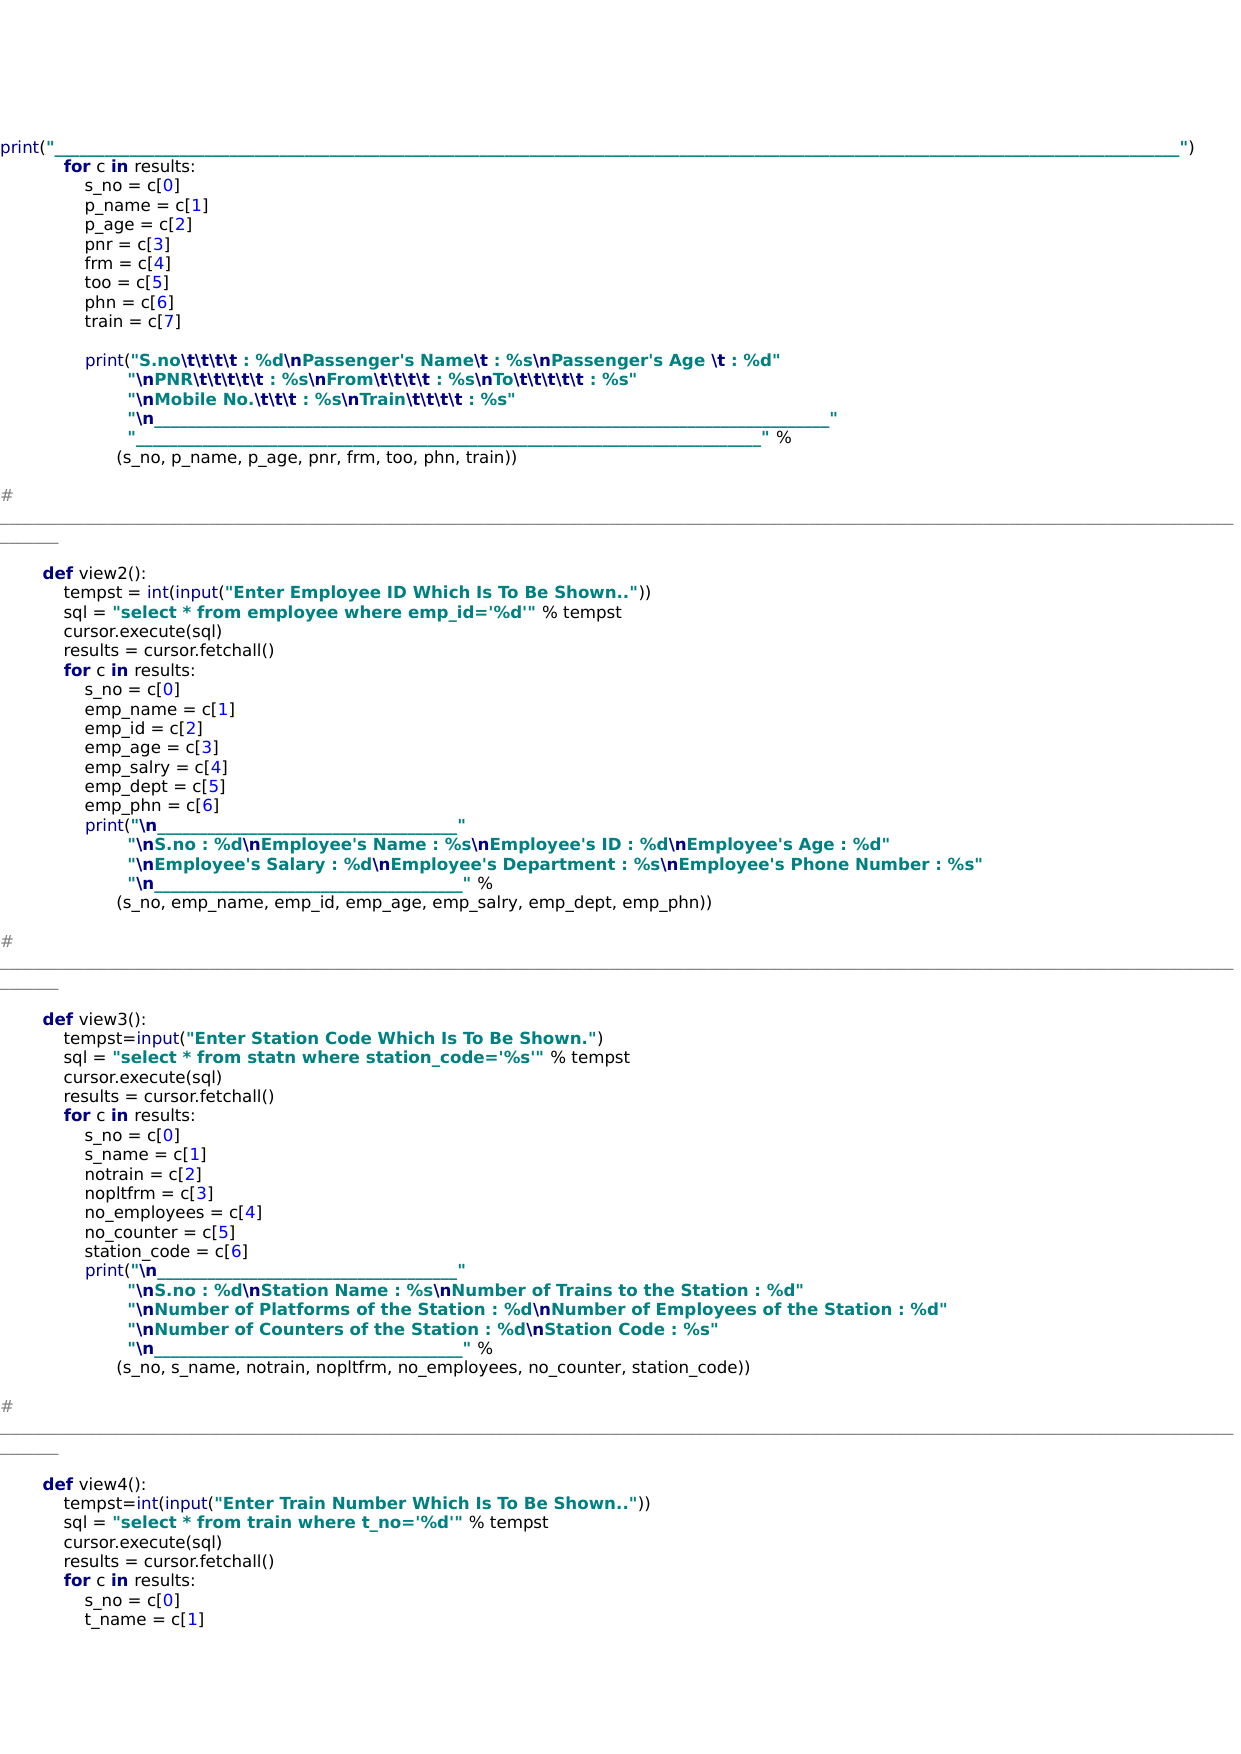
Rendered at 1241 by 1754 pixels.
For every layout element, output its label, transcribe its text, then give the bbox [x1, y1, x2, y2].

text print("_______________________________________________________________________________________________________________________________________") for c in results: s_no = c[0] p_name = c[1] p_age = c[2] pnr = c[3] frm = c[4] too = c[5] phn = c[6] train = c[7] print("S.no\t\t\t\t : %d\nPassenger's Name\t : %s\nPassenger's Age \t : %d" "\nPNR\t\t\t\t\t : %s\nFrom\t\t\t\t : %s\nTo\t\t\t\t\t : %s" "\nMobile No.\t\t\t : %s\nTrain\t\t\t\t : %s" "\n_________________________________________________________________________________" "___________________________________________________________________________" % (s_no, p_name, p_age, pnr, frm, too, phn, train)) # ___________________________________________________________________________________________________________________________________________________________ def view2(): tempst = int(input("Enter Employee ID Which Is To Be Shown..")) sql = "select * from employee where emp_id='%d'" % tempst cursor.execute(sql) results = cursor.fetchall() for c in results: s_no = c[0] emp_name = c[1] emp_id = c[2] emp_age = c[3] emp_salry = c[4] emp_dept = c[5] emp_phn = c[6] print("\n____________________________________" "\nS.no : %d\nEmployee's Name : %s\nEmployee's ID : %d\nEmployee's Age : %d" "\nEmployee's Salary : %d\nEmployee's Department : %s\nEmployee's Phone Number : %s" "\n_____________________________________" % (s_no, emp_name, emp_id, emp_age, emp_salry, emp_dept, emp_phn)) # ___________________________________________________________________________________________________________________________________________________________ def view3(): tempst=input("Enter Station Code Which Is To Be Shown.") sql = "select * from statn where station_code='%s'" % tempst cursor.execute(sql) results = cursor.fetchall() for c in results: s_no = c[0] s_name = c[1] notrain = c[2] nopltfrm = c[3] no_employees = c[4] no_counter = c[5] station_code = c[6] print("\n____________________________________" "\nS.no : %d\nStation Name : %s\nNumber of Trains to the Station : %d" "\nNumber of Platforms of the Station : %d\nNumber of Employees of the Station : %d" "\nNumber of Counters of the Station : %d\nStation Code : %s" "\n_____________________________________" % (s_no, s_name, notrain, nopltfrm, no_employees, no_counter, station_code)) # ___________________________________________________________________________________________________________________________________________________________ def view4(): tempst=int(input("Enter Train Number Which Is To Be Shown..")) sql = "select * from train where t_no='%d'" % tempst cursor.execute(sql) results = cursor.fetchall() for c in results: s_no = c[0] t_name = c[1] [0, 118, 1240, 1629]
